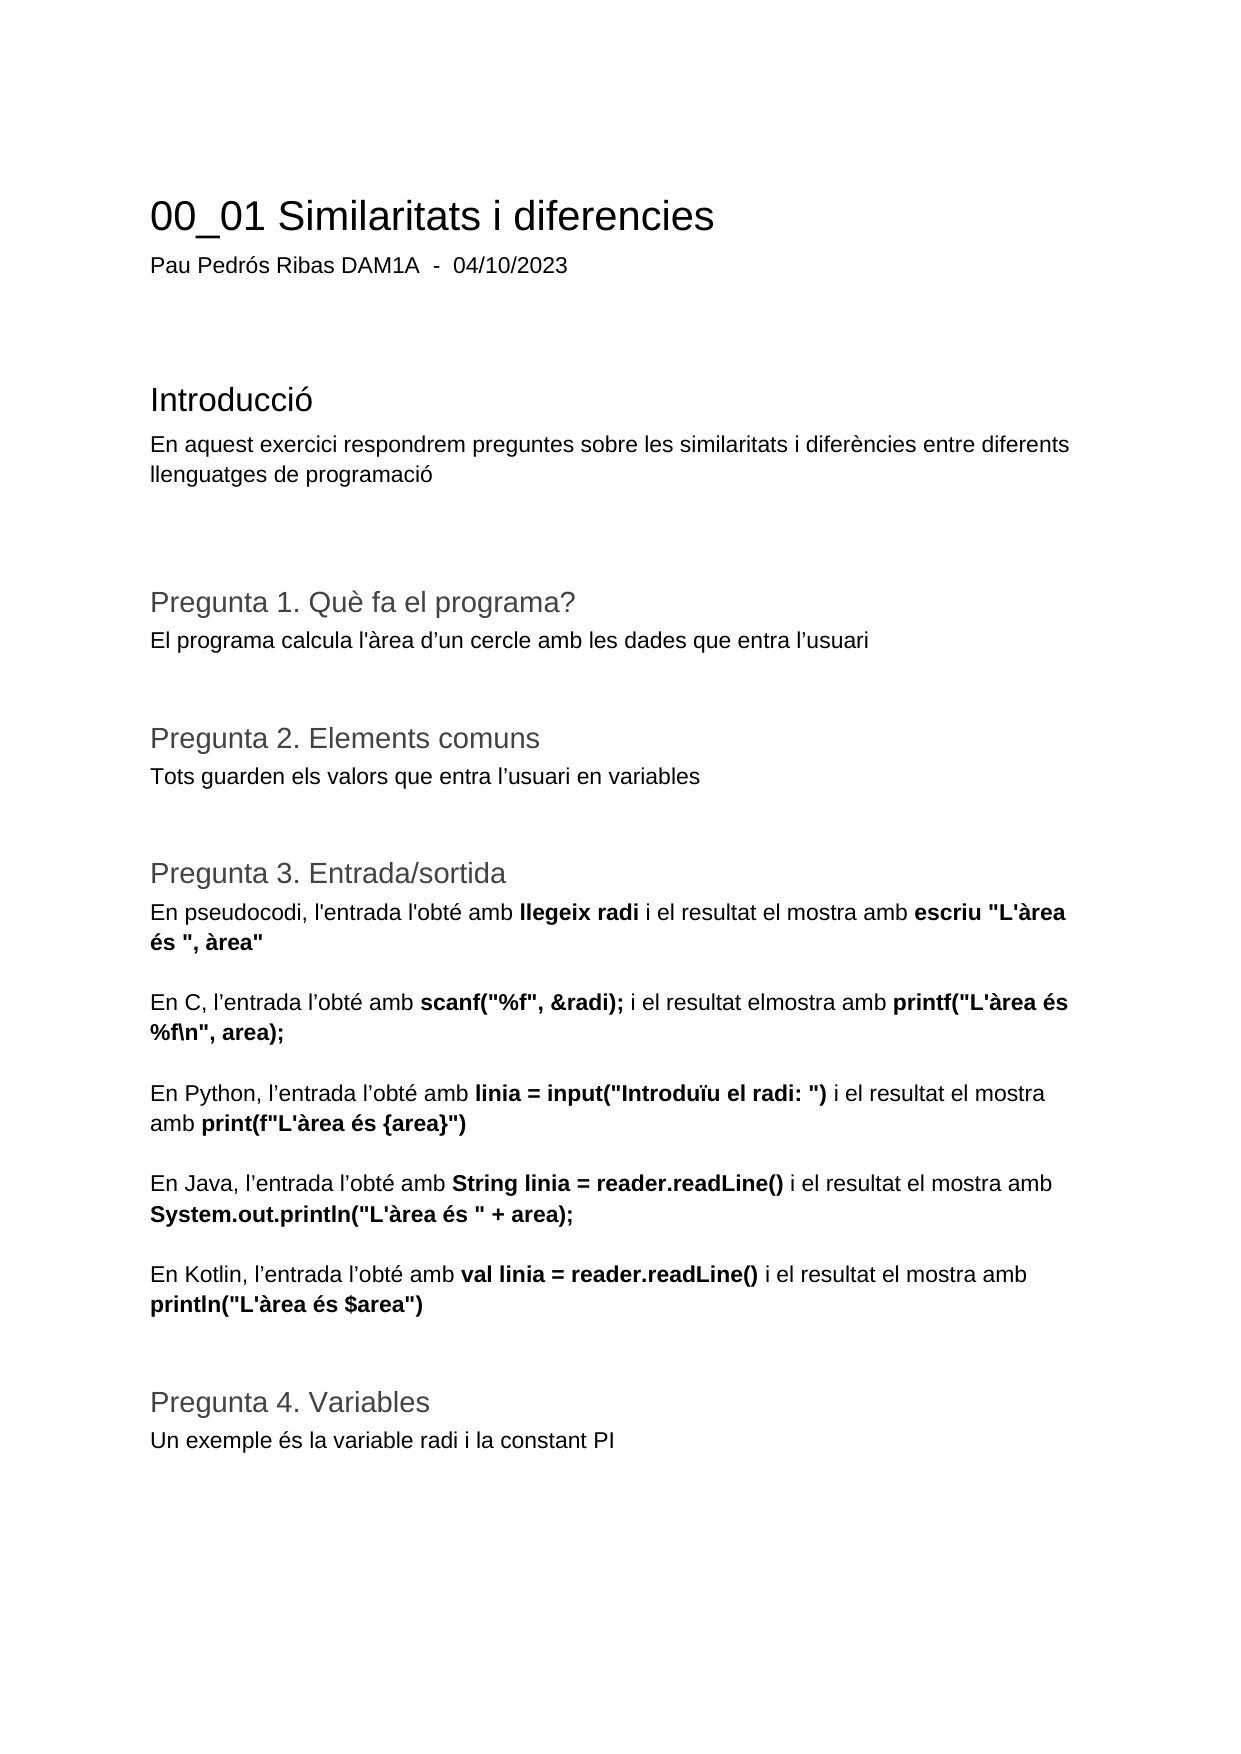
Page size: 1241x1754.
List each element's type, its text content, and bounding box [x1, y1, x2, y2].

text En Python, l’entrada l’obté amb linia = input("Introduïu el radi: ") i el resultat el mostra amb print(f"L'àrea és {area}") [150, 1080, 1090, 1136]
text El programa calcula l'àrea d’un cercle amb les dades que entra l’usuari [150, 627, 1090, 653]
text Tots guarden els valors que entra l’usuari en variables [150, 763, 1090, 789]
subtitle Pregunta 1. Què fa el programa? [150, 585, 1090, 619]
text En pseudocodi, l'entrada l'obté amb llegeix radi i el resultat el mostra amb escriu "L'àrea és ", àrea" [150, 898, 1090, 955]
text Pau Pedrós Ribas DAM1A - 04/10/2023 [150, 252, 1090, 278]
text En C, l’entrada l’obté amb scanf("%f", &radi); i el resultat elmostra amb printf("L'àrea és %f\n", area); [150, 989, 1090, 1046]
subtitle Pregunta 3. Entrada/sortida [150, 857, 1090, 890]
subtitle 00_01 Similaritats i diferencies [150, 192, 1090, 239]
subtitle Introducció [150, 380, 1090, 419]
subtitle Pregunta 4. Variables [150, 1385, 1090, 1418]
subtitle Pregunta 2. Elements comuns [150, 721, 1090, 754]
text En aquest exercici respondrem preguntes sobre les similaritats i diferències entre diferents llenguatges de programació [150, 431, 1090, 488]
text En Kotlin, l’entrada l’obté amb val linia = reader.readLine() i el resultat el mostra amb println("L'àrea és $area") [150, 1261, 1090, 1317]
text En Java, l’entrada l’obté amb String linia = reader.readLine() i el resultat el mostra amb System.out.println("L'àrea és " + area); [150, 1170, 1090, 1227]
text Un exemple és la variable radi i la constant PI [150, 1427, 1090, 1453]
